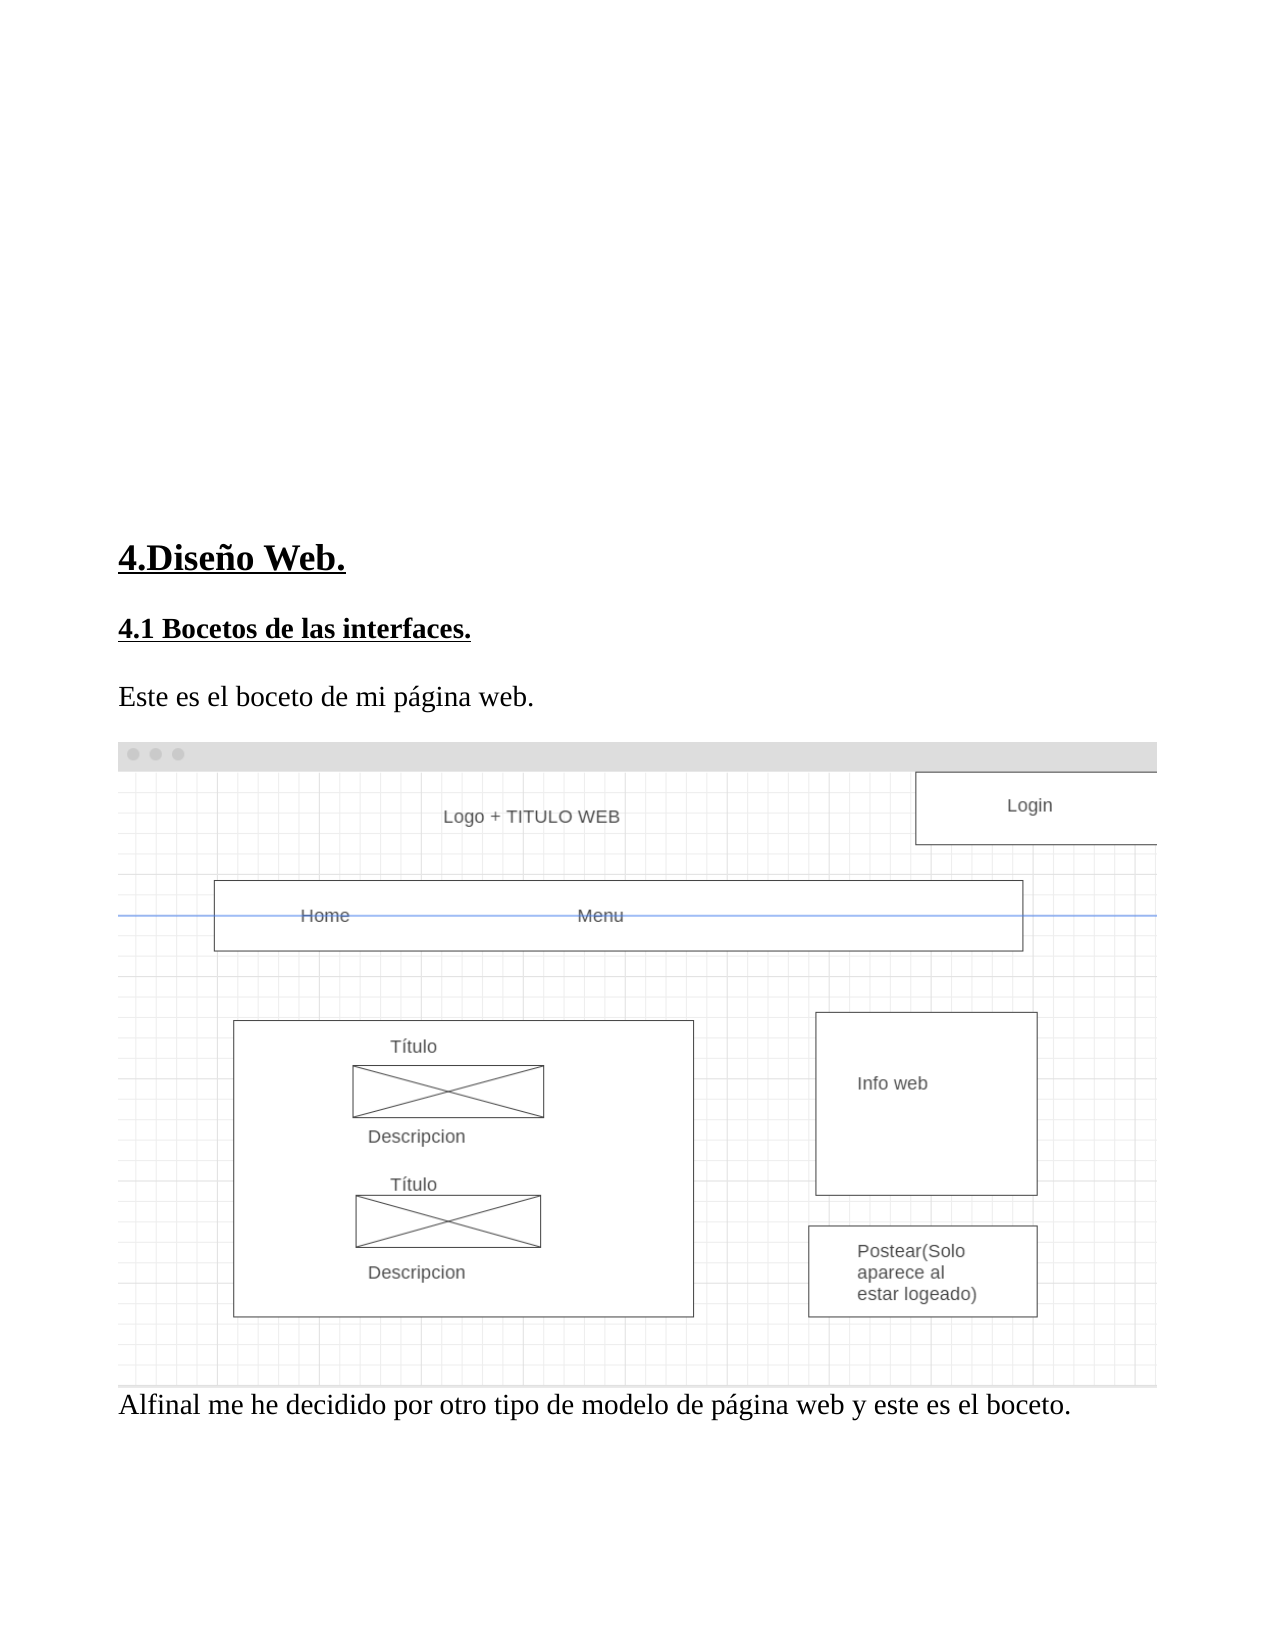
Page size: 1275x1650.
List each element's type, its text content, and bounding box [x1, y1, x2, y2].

text 4.Diseño Web. [118, 535, 1157, 578]
text Alfinal me he decidido por otro tipo de modelo de página web y este es el boceto. [118, 1388, 1157, 1421]
text 4.1 Bocetos de las interfaces. [118, 612, 1157, 645]
text Este es el boceto de mi página web. [118, 679, 1157, 712]
text [118, 712, 1157, 742]
picture [118, 742, 1157, 1388]
